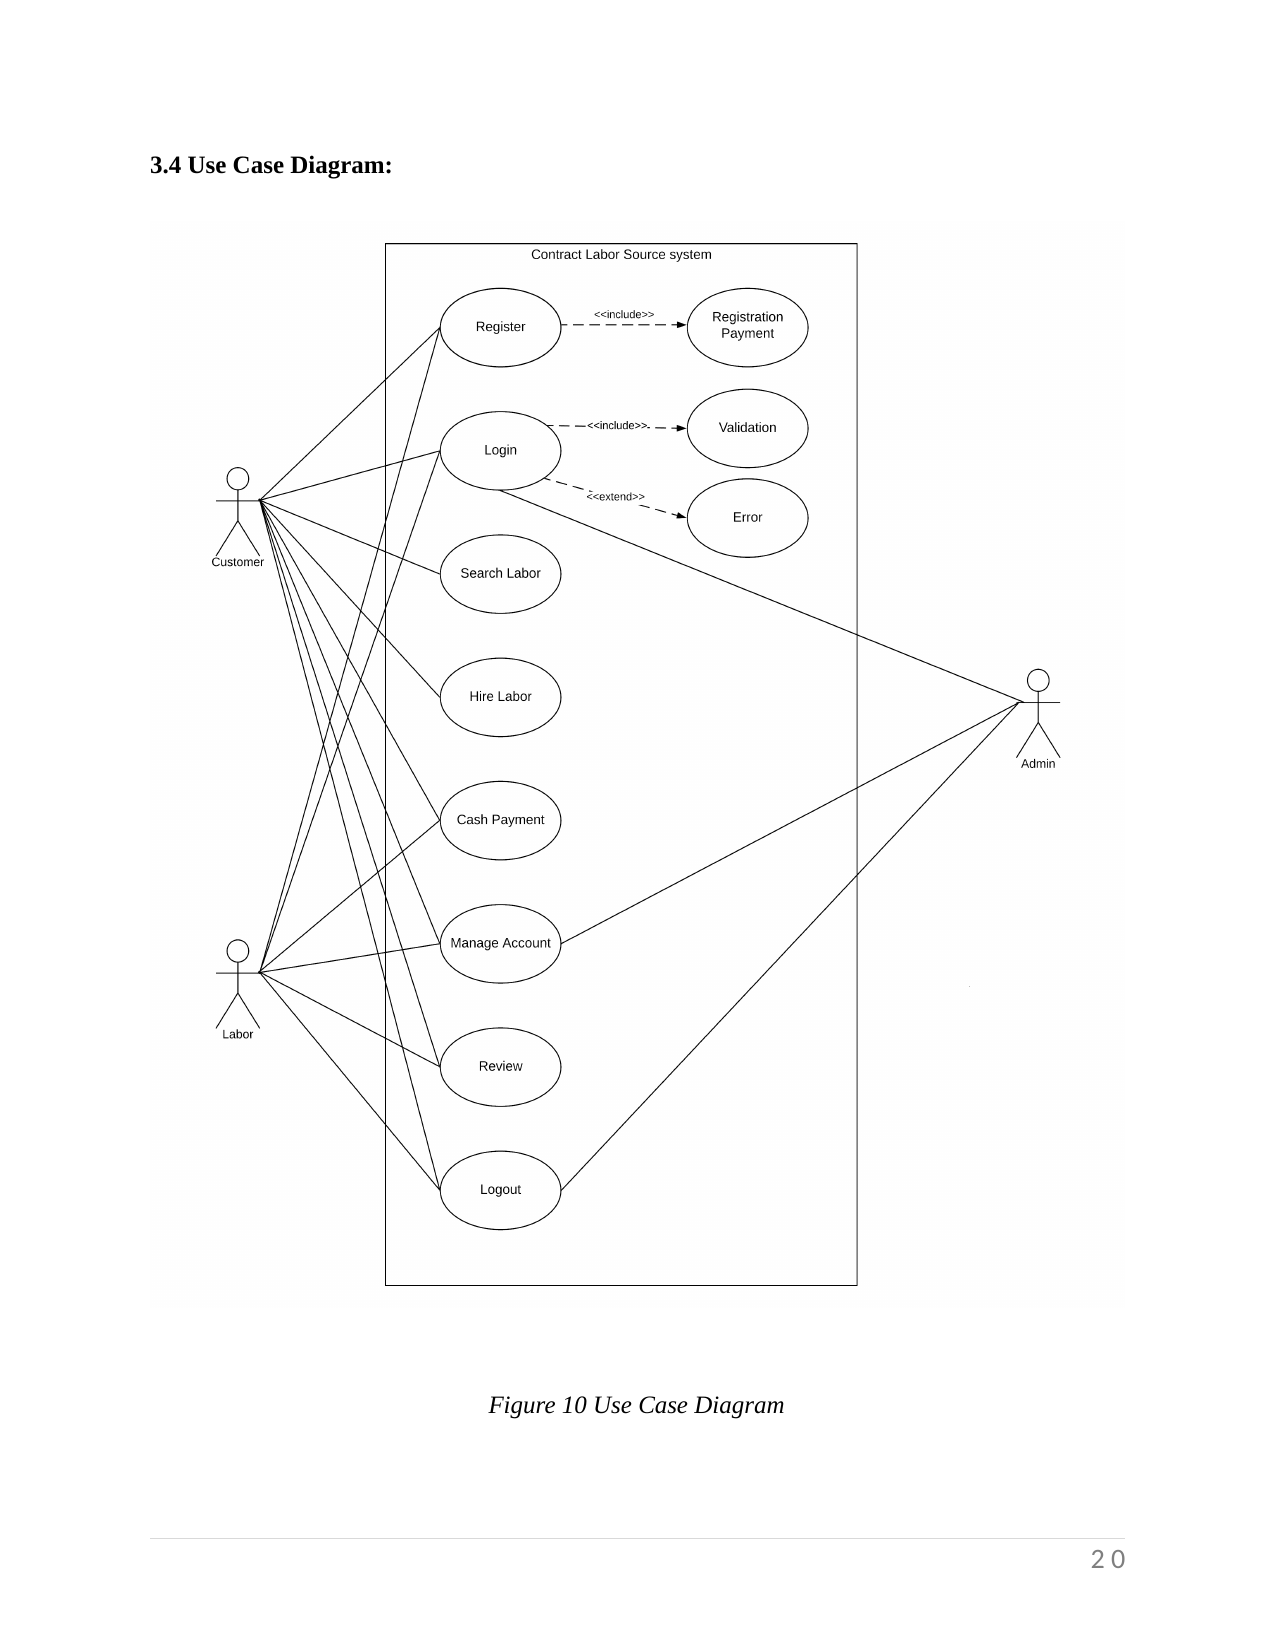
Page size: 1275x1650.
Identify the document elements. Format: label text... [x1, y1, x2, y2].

picture [150, 221, 1125, 1308]
text 3.4 Use Case Diagram: [150, 150, 1125, 179]
text Figure 10 Use Case Diagram [150, 1390, 1125, 1418]
